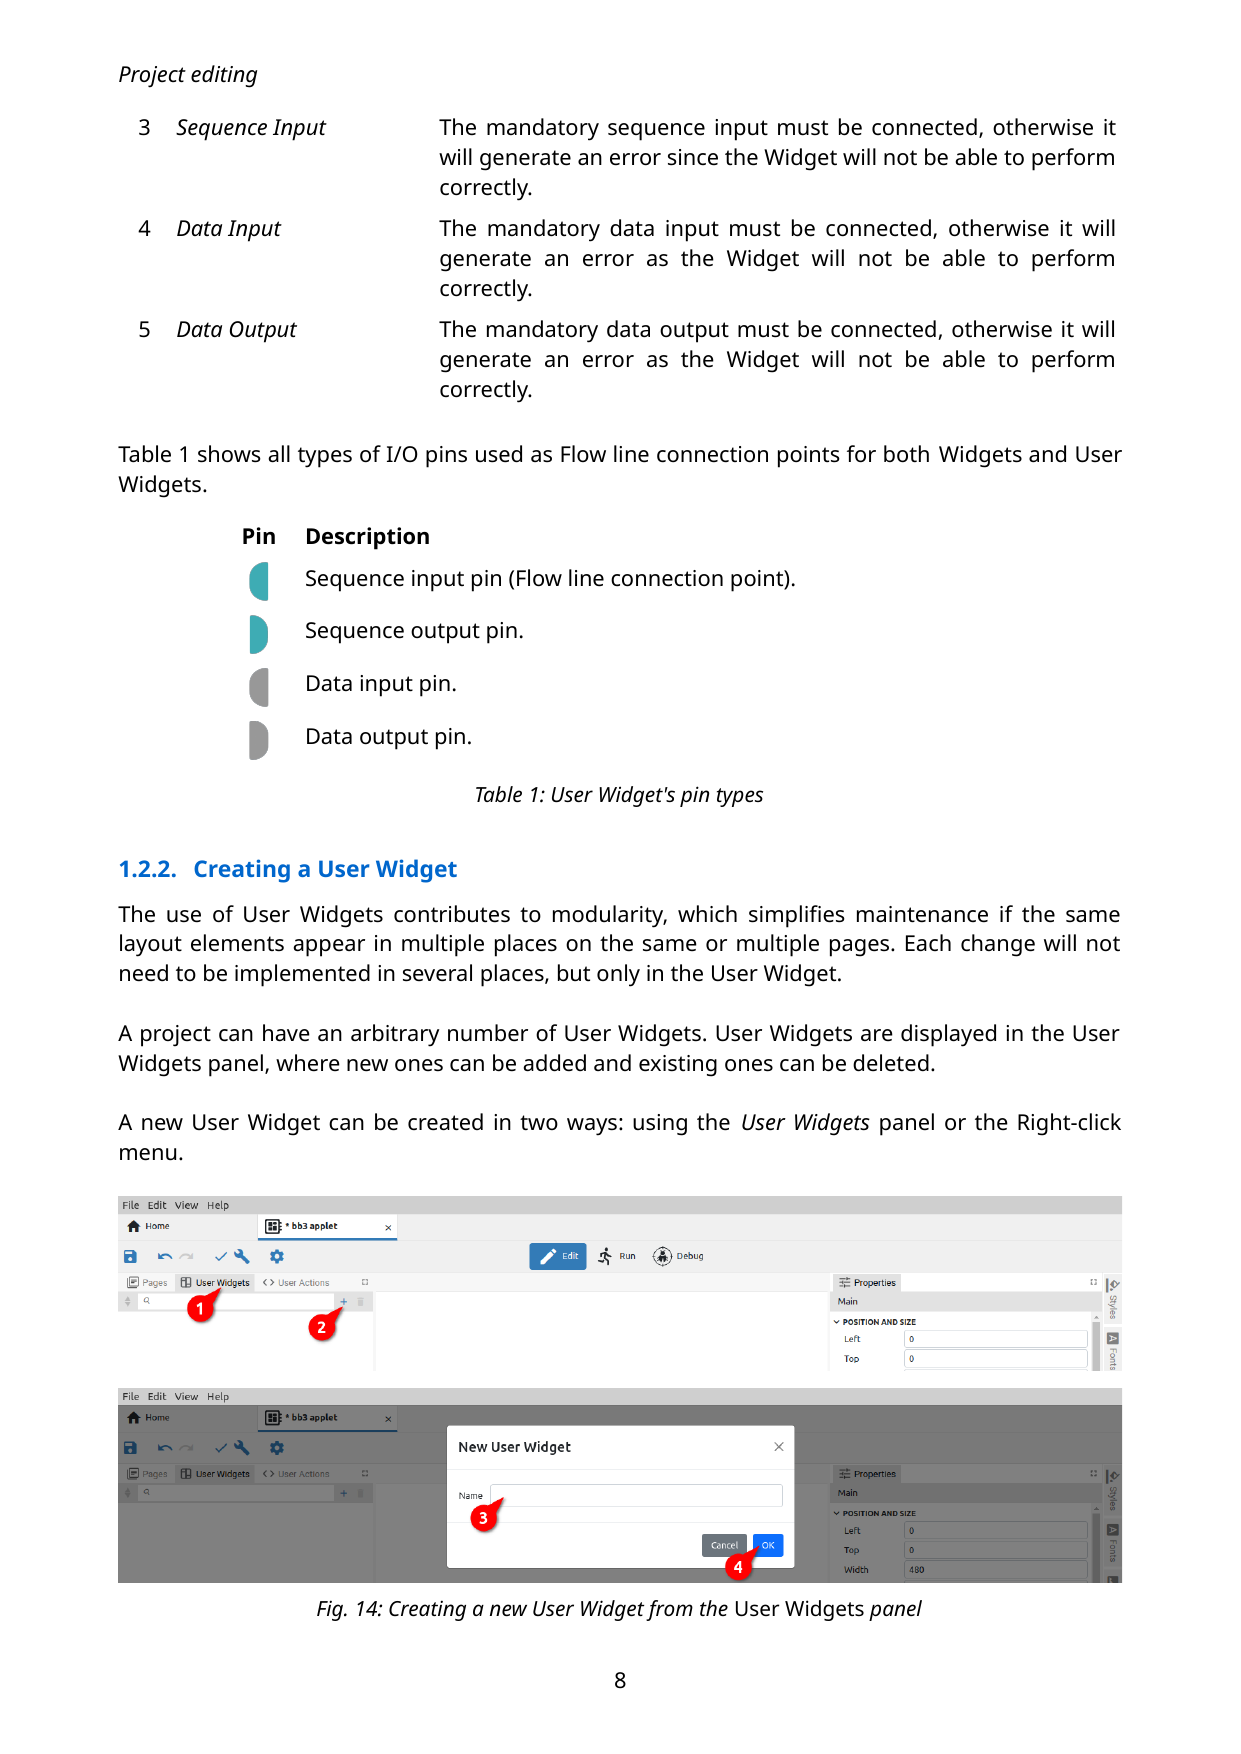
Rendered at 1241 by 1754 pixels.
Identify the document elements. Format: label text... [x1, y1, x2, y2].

text Table 1 shows all types of I/O pins used as Flow line connection points for both Widgets and User Widgets. [118, 439, 1122, 498]
table_cell Sequence Input [170, 107, 433, 207]
text Fig. 14: Creating a new User Widget from the User Widgets panel [118, 1583, 1122, 1623]
table_cell [219, 557, 299, 562]
picture [249, 562, 269, 601]
text A project can have an arbitrary number of User Widgets. User Widgets are displayed in the User Widgets panel, where new ones can be added and existing ones can be deleted. [118, 1018, 1122, 1077]
table_cell [219, 663, 299, 715]
table_cell 4 [118, 208, 170, 308]
table_cell Data output pin. [299, 715, 1022, 768]
table_header Description [299, 516, 1022, 557]
table_cell Data Input [170, 208, 433, 308]
table_cell 5 [118, 308, 170, 409]
table_cell [219, 715, 299, 768]
picture [249, 721, 269, 760]
table_cell Data Output [170, 308, 433, 409]
table_cell Sequence output pin. [299, 610, 1022, 662]
text The use of User Widgets contributes to modularity, which simplifies maintenance if the same layout elements appear in multiple places on the same or multiple pages. Each change will not need to be implemented in several places, but only in the User Widget. [118, 899, 1122, 988]
table_cell The mandatory data output must be connected, otherwise it will generate an error as the Widget will not be able to perform correctly. [433, 308, 1123, 409]
table_cell The mandatory sequence input must be connected, otherwise it will generate an error since the Widget will not be able to perform correctly. [433, 107, 1123, 207]
picture [249, 615, 268, 654]
subtitle Creating a User Widget [118, 853, 1122, 884]
table_cell The mandatory data input must be connected, otherwise it will generate an error as the Widget will not be able to perform correctly. [433, 208, 1123, 308]
table_cell 3 [118, 107, 170, 207]
table_cell [219, 563, 299, 609]
table_cell [219, 610, 299, 662]
table_header Pin [219, 516, 299, 557]
table_cell Data input pin. [299, 663, 1022, 715]
text Table 1: User Widget's pin types [118, 781, 1122, 809]
picture [118, 1196, 1123, 1583]
table_cell Sequence input pin (Flow line connection point). [299, 557, 1022, 609]
text A new User Widget can be created in two ways: using the User Widgets panel or the Right-click menu. [118, 1107, 1122, 1167]
picture [249, 668, 269, 707]
